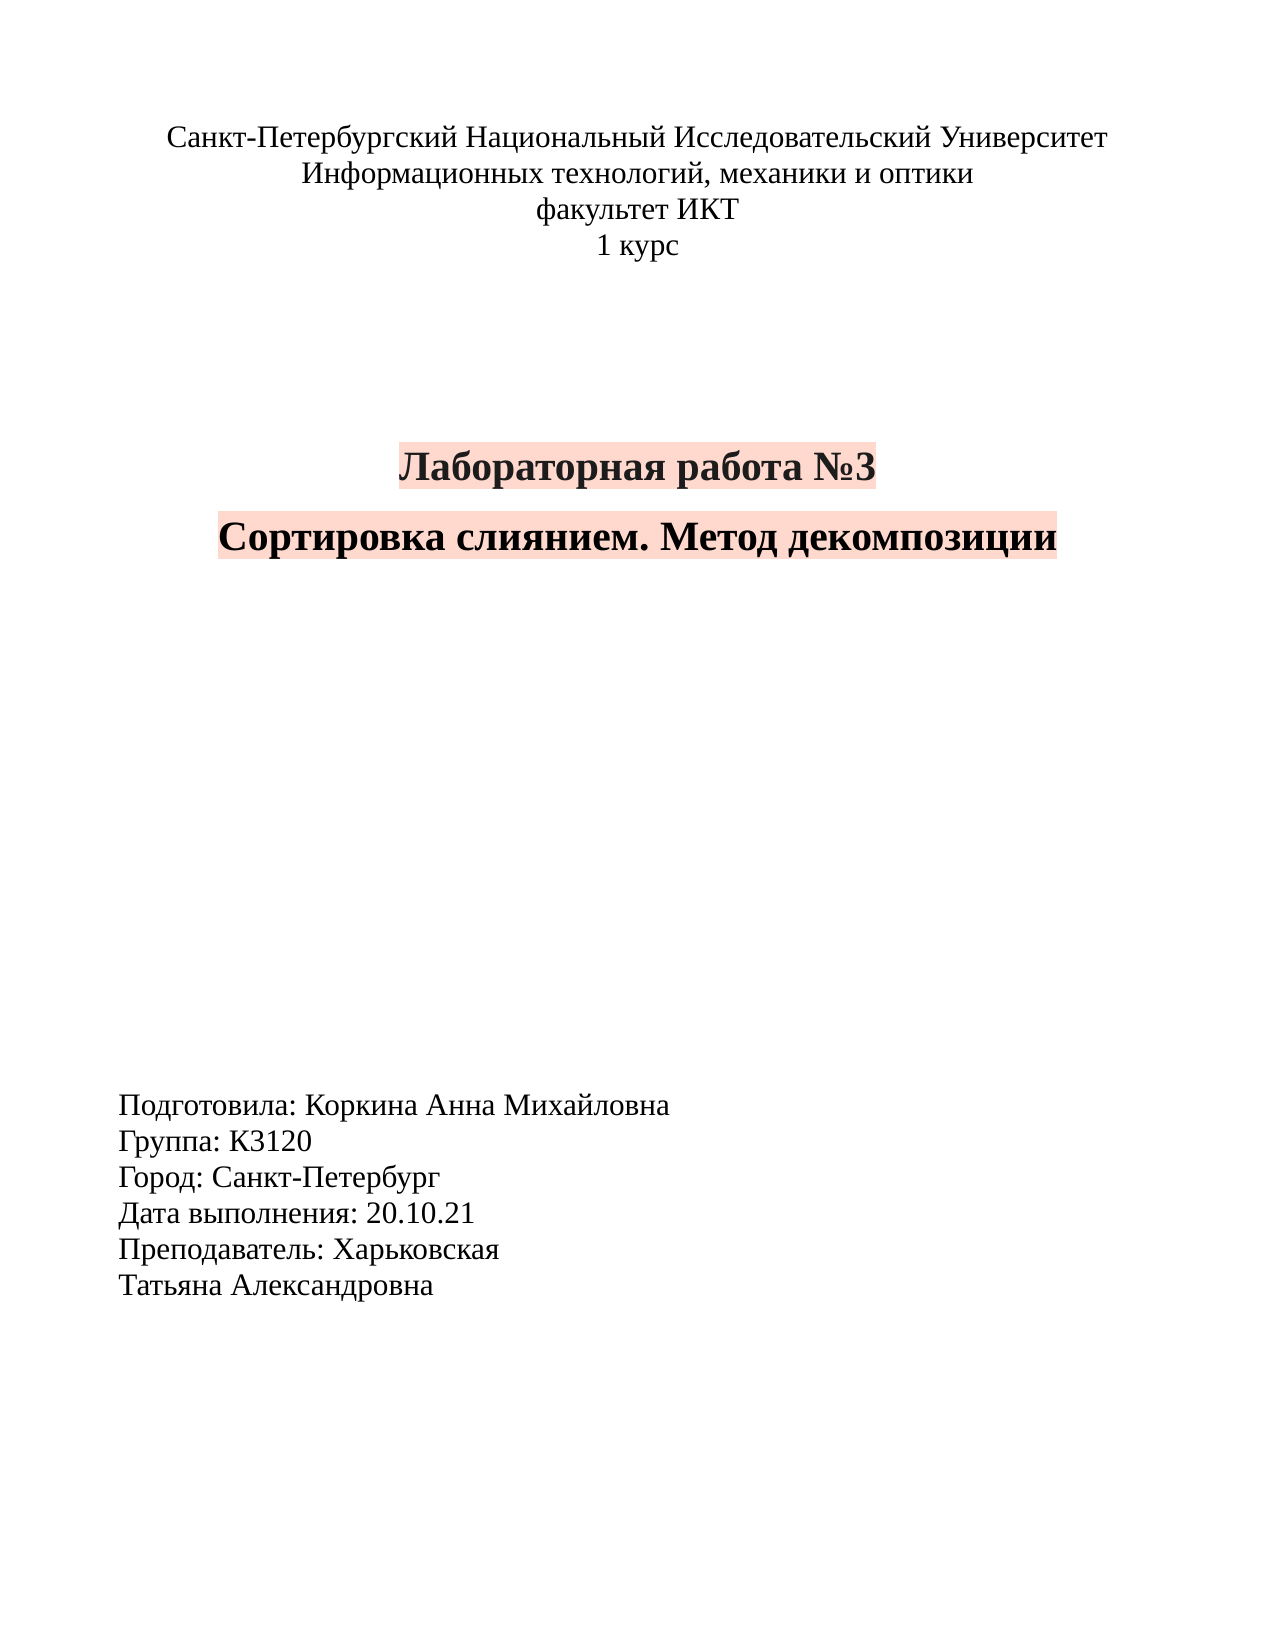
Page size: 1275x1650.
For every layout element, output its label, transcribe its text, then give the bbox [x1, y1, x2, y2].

text Татьяна Александровна [118, 1266, 1157, 1302]
text факультет ИКТ [118, 190, 1157, 226]
text Подготовила: Коркина Анна Михайловна [118, 1086, 1157, 1122]
text Группа: К3120 [118, 1122, 1157, 1158]
text Сортировка слиянием. Метод декомпозиции [118, 511, 1157, 559]
text Санкт-Петербургский Национальный Исследовательский Университет Информационных технологий, механики и оптики [118, 118, 1157, 190]
text Лабораторная работа №3 [118, 442, 1157, 489]
text Город: Санкт-Петербург [118, 1158, 1157, 1194]
text Дата выполнения: 20.10.21 [118, 1194, 1157, 1230]
text 1 курс [118, 226, 1157, 262]
text Преподаватель: Харьковская [118, 1230, 1157, 1266]
